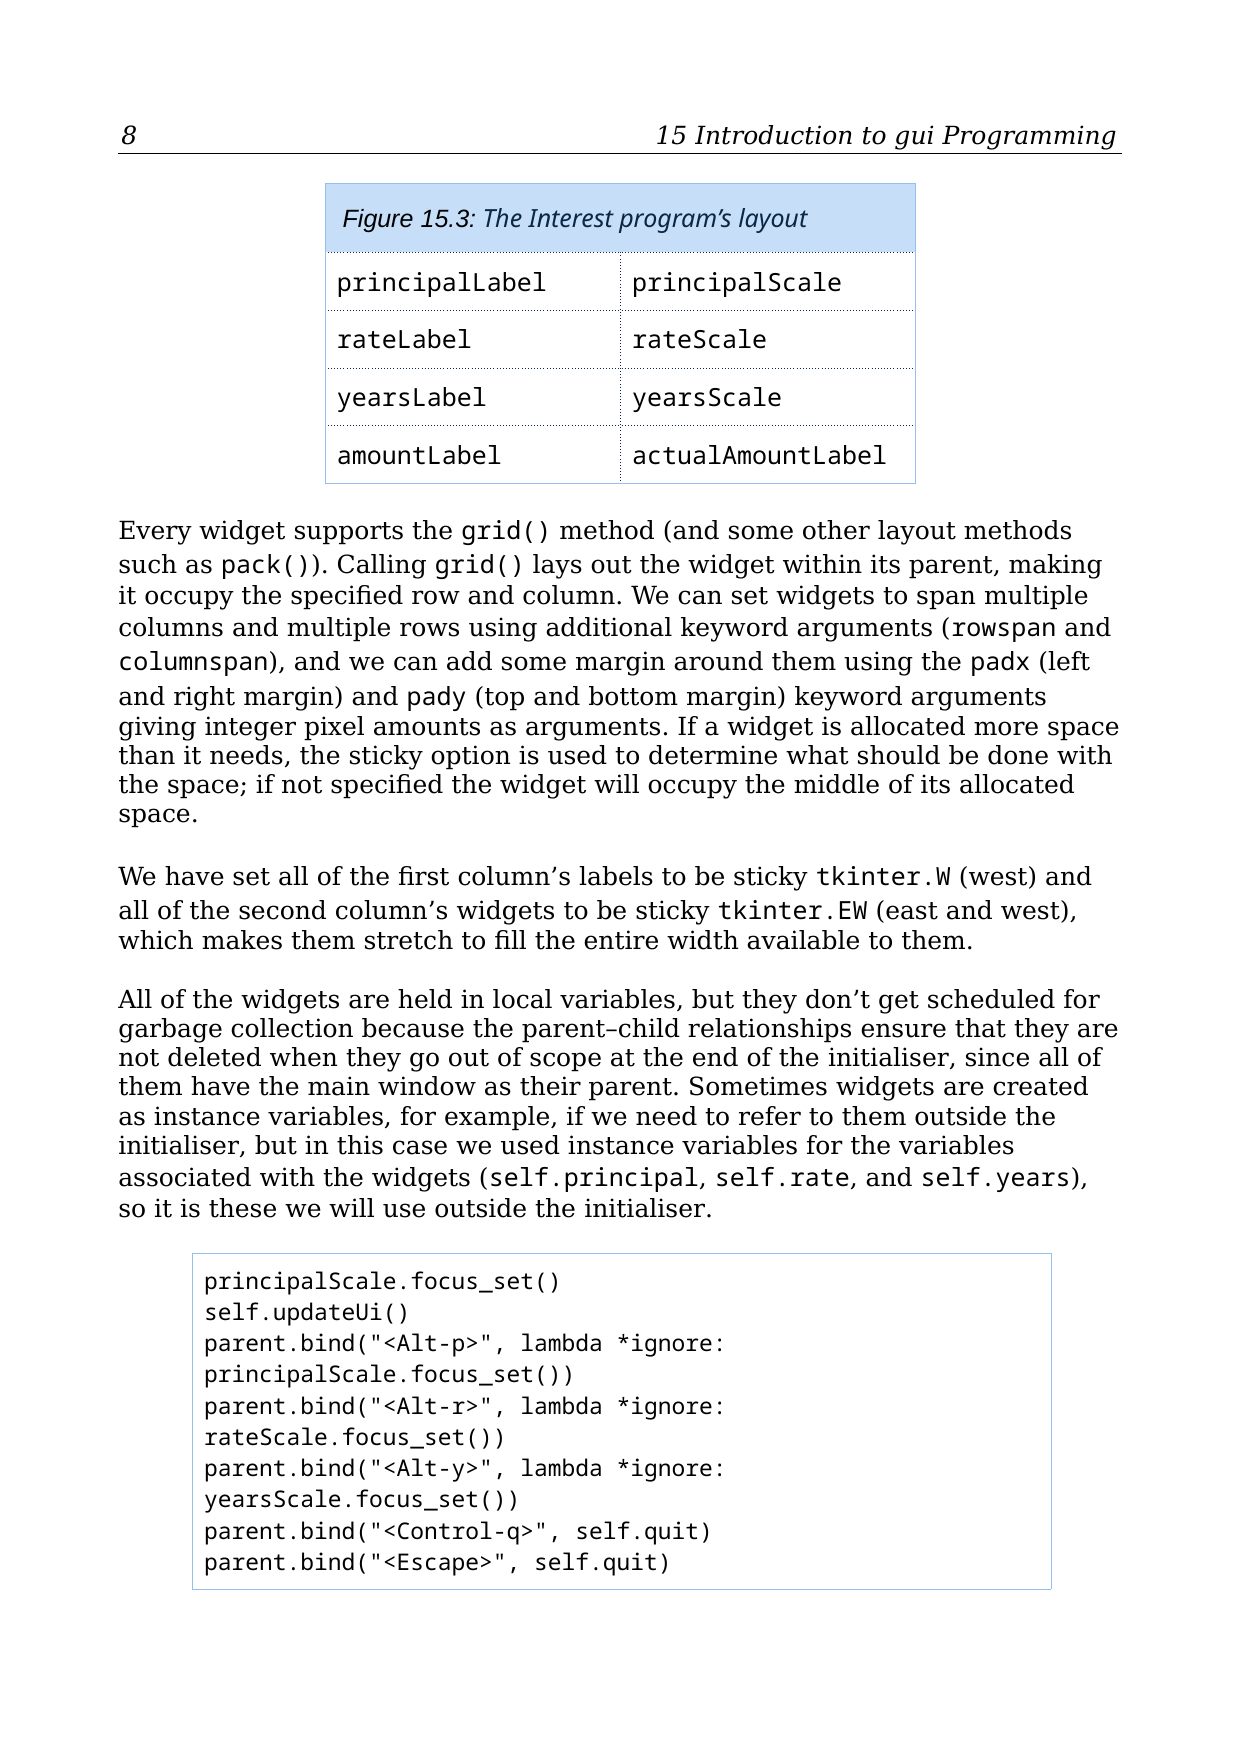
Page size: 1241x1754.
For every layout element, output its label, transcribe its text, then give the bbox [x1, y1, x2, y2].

text parent.bind("<Escape>", self.quit) [193, 1534, 1051, 1589]
text All of the widgets are held in local variables, but they don’t get scheduled for garbage collection because the parent–child relationships ensure that they are not deleted when they go out of scope at the end of the initialiser, since all of them have the main window as their parent. Sometimes widgets are created as instance variables, for example, if we need to refer to them outside the initialiser, but in this case we used instance variables for the variables associated with the widgets (self.principal, self.rate, and self.years), so it is these we will use outside the initialiser. [118, 985, 1122, 1223]
table_cell rateScale [620, 310, 915, 368]
text Every widget supports the grid() method (and some other layout methods such as pack()). Calling grid() lays out the widget within its parent, making it occupy the specified row and column. We can set widgets to span multiple columns and multiple rows using additional keyword arguments (rowspan and columnspan), and we can add some margin around them using the padx (left and right margin) and pady (top and bottom margin) keyword arguments giving integer pixel amounts as arguments. If a widget is allocated more space than it needs, the sticky option is used to determine what should be done with the space; if not specified the widget will occupy the middle of its allocated space. [118, 513, 1122, 829]
table_cell principalLabel [326, 252, 620, 310]
table_cell rateLabel [326, 310, 620, 368]
text principalScale.focus_set() [193, 1254, 1051, 1284]
text parent.bind("<Alt-p>", lambda *ignore: principalScale.focus_set()) [193, 1315, 1051, 1378]
text parent.bind("<Alt-r>", lambda *ignore: rateScale.focus_set()) [193, 1378, 1051, 1440]
text parent.bind("<Alt-y>", lambda *ignore: yearsScale.focus_set()) [193, 1440, 1051, 1503]
table_cell yearsScale [620, 368, 915, 425]
text self.updateUi() [193, 1284, 1051, 1315]
table_cell actualAmountLabel [620, 425, 915, 483]
table_cell principalScale [620, 252, 915, 310]
table_header Figure 15.3: The Interest program’s layout [326, 184, 915, 252]
table_cell yearsLabel [326, 368, 620, 425]
text We have set all of the first column’s labels to be sticky tkinter.W (west) and all of the second column’s widgets to be sticky tkinter.EW (east and west), which makes them stretch to fill the entire width available to them. [118, 858, 1122, 956]
table_cell amountLabel [326, 425, 620, 483]
text parent.bind("<Control-q>", self.quit) [193, 1503, 1051, 1534]
